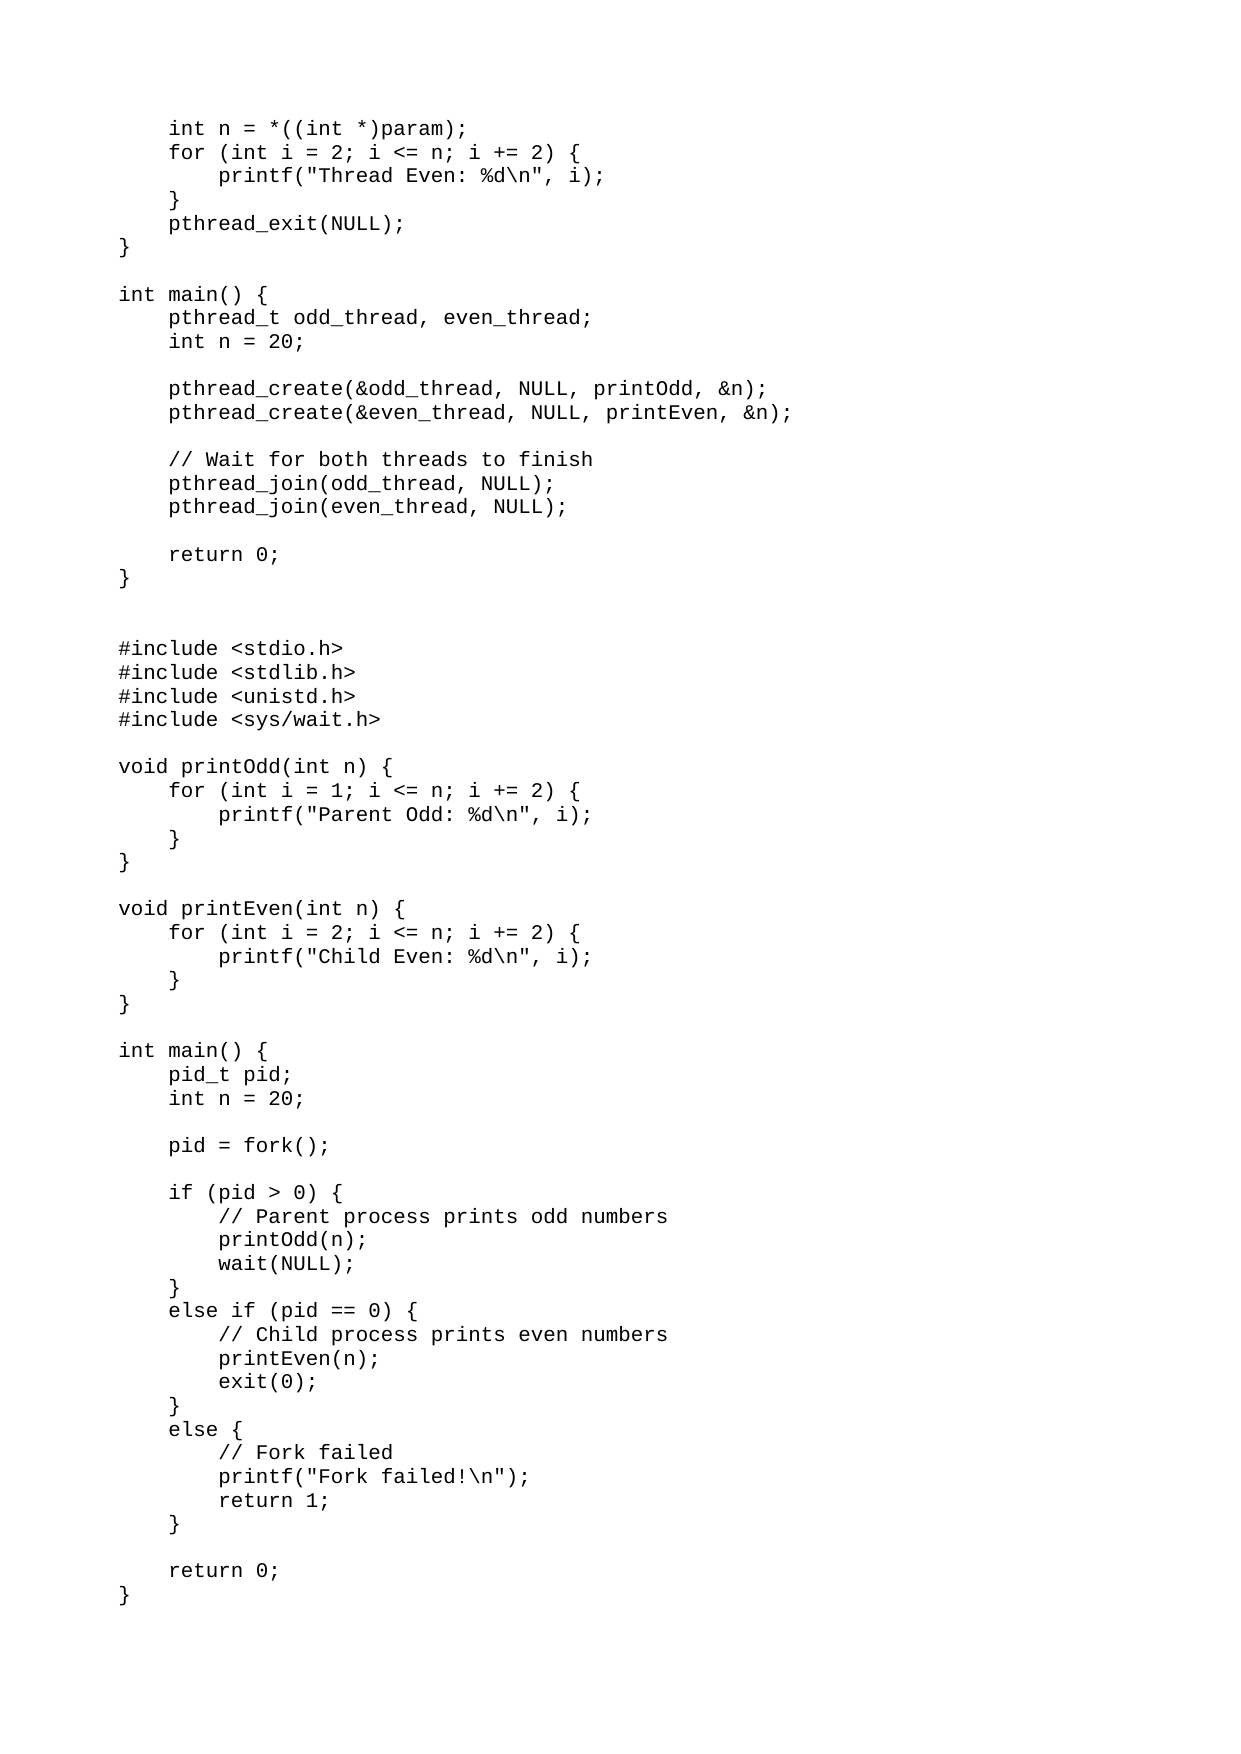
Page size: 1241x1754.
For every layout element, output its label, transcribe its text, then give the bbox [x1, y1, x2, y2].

text void printOdd(int n) { [118, 757, 1122, 780]
text return 0; [118, 544, 1122, 567]
text pid_t pid; [118, 1064, 1122, 1088]
text pid = fork(); [118, 1135, 1122, 1158]
text int n = *((int *)param); [118, 118, 1122, 142]
text pthread_join(odd_thread, NULL); [118, 473, 1122, 496]
text void printEven(int n) { [118, 898, 1122, 922]
text int n = 20; [118, 1088, 1122, 1111]
text } [118, 189, 1122, 213]
text // Child process prints even numbers [118, 1324, 1122, 1348]
text printf("Child Even: %d\n", i); [118, 946, 1122, 969]
text printEven(n); [118, 1348, 1122, 1371]
text printf("Parent Odd: %d\n", i); [118, 804, 1122, 827]
text wait(NULL); [118, 1253, 1122, 1277]
text } [118, 993, 1122, 1017]
text pthread_create(&odd_thread, NULL, printOdd, &n); [118, 378, 1122, 402]
text } [118, 236, 1122, 260]
text } [118, 851, 1122, 875]
text printOdd(n); [118, 1229, 1122, 1253]
text } [118, 1277, 1122, 1300]
text printf("Fork failed!\n"); [118, 1466, 1122, 1489]
text for (int i = 2; i <= n; i += 2) { [118, 922, 1122, 946]
text #include <unistd.h> [118, 686, 1122, 709]
text int main() { [118, 284, 1122, 307]
text for (int i = 1; i <= n; i += 2) { [118, 780, 1122, 804]
text // Fork failed [118, 1442, 1122, 1466]
text } [118, 969, 1122, 993]
text else { [118, 1419, 1122, 1442]
text pthread_join(even_thread, NULL); [118, 496, 1122, 520]
text } [118, 827, 1122, 851]
text } [118, 1513, 1122, 1537]
text pthread_create(&even_thread, NULL, printEven, &n); [118, 402, 1122, 426]
text else if (pid == 0) { [118, 1300, 1122, 1324]
text #include <sys/wait.h> [118, 709, 1122, 733]
text pthread_t odd_thread, even_thread; [118, 307, 1122, 331]
text for (int i = 2; i <= n; i += 2) { [118, 142, 1122, 165]
text #include <stdio.h> [118, 638, 1122, 662]
text if (pid > 0) { [118, 1182, 1122, 1206]
text } [118, 1584, 1122, 1608]
text int main() { [118, 1040, 1122, 1064]
text printf("Thread Even: %d\n", i); [118, 165, 1122, 189]
text #include <stdlib.h> [118, 662, 1122, 686]
text return 1; [118, 1489, 1122, 1513]
text return 0; [118, 1561, 1122, 1584]
text pthread_exit(NULL); [118, 213, 1122, 236]
text int n = 20; [118, 331, 1122, 354]
text } [118, 1395, 1122, 1419]
text // Wait for both threads to finish [118, 449, 1122, 473]
text // Parent process prints odd numbers [118, 1206, 1122, 1229]
text } [118, 567, 1122, 591]
text exit(0); [118, 1371, 1122, 1395]
